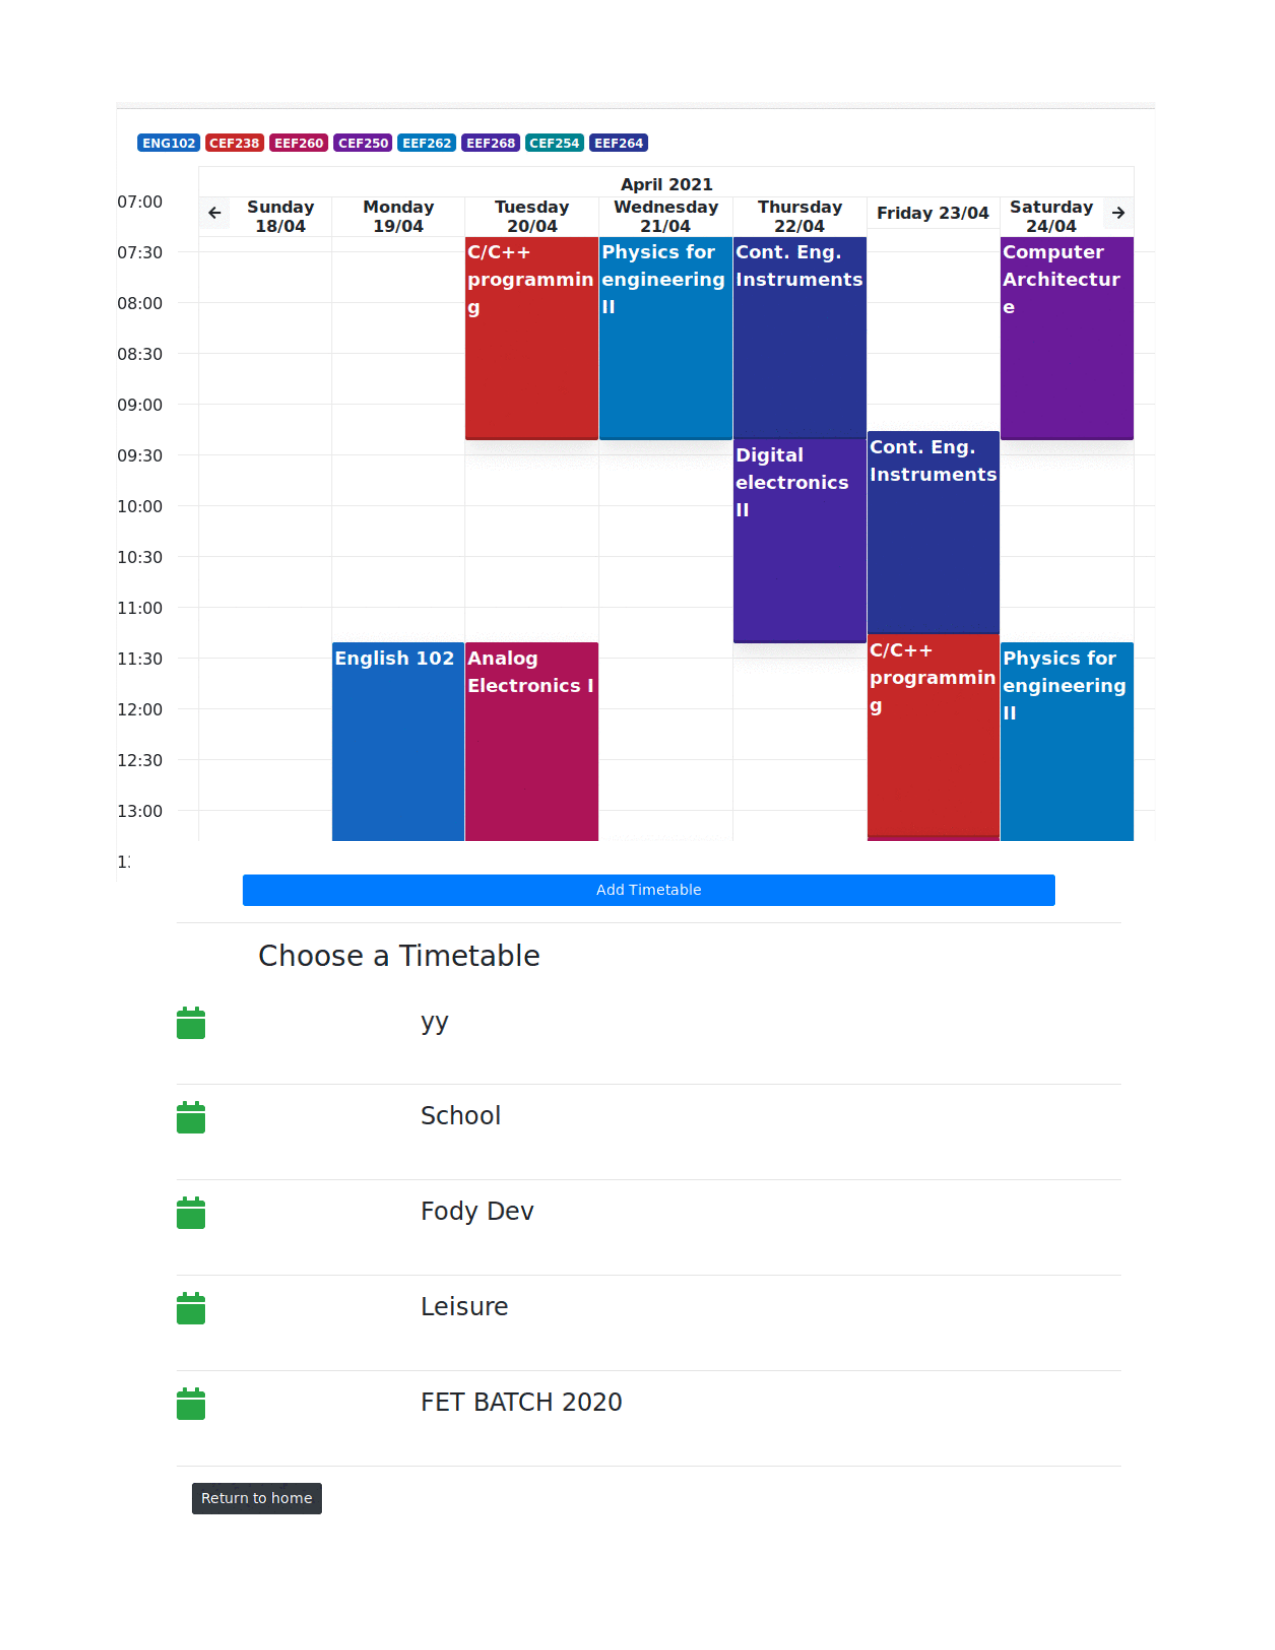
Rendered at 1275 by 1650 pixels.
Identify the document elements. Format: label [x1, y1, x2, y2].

picture [116, 102, 1169, 1621]
